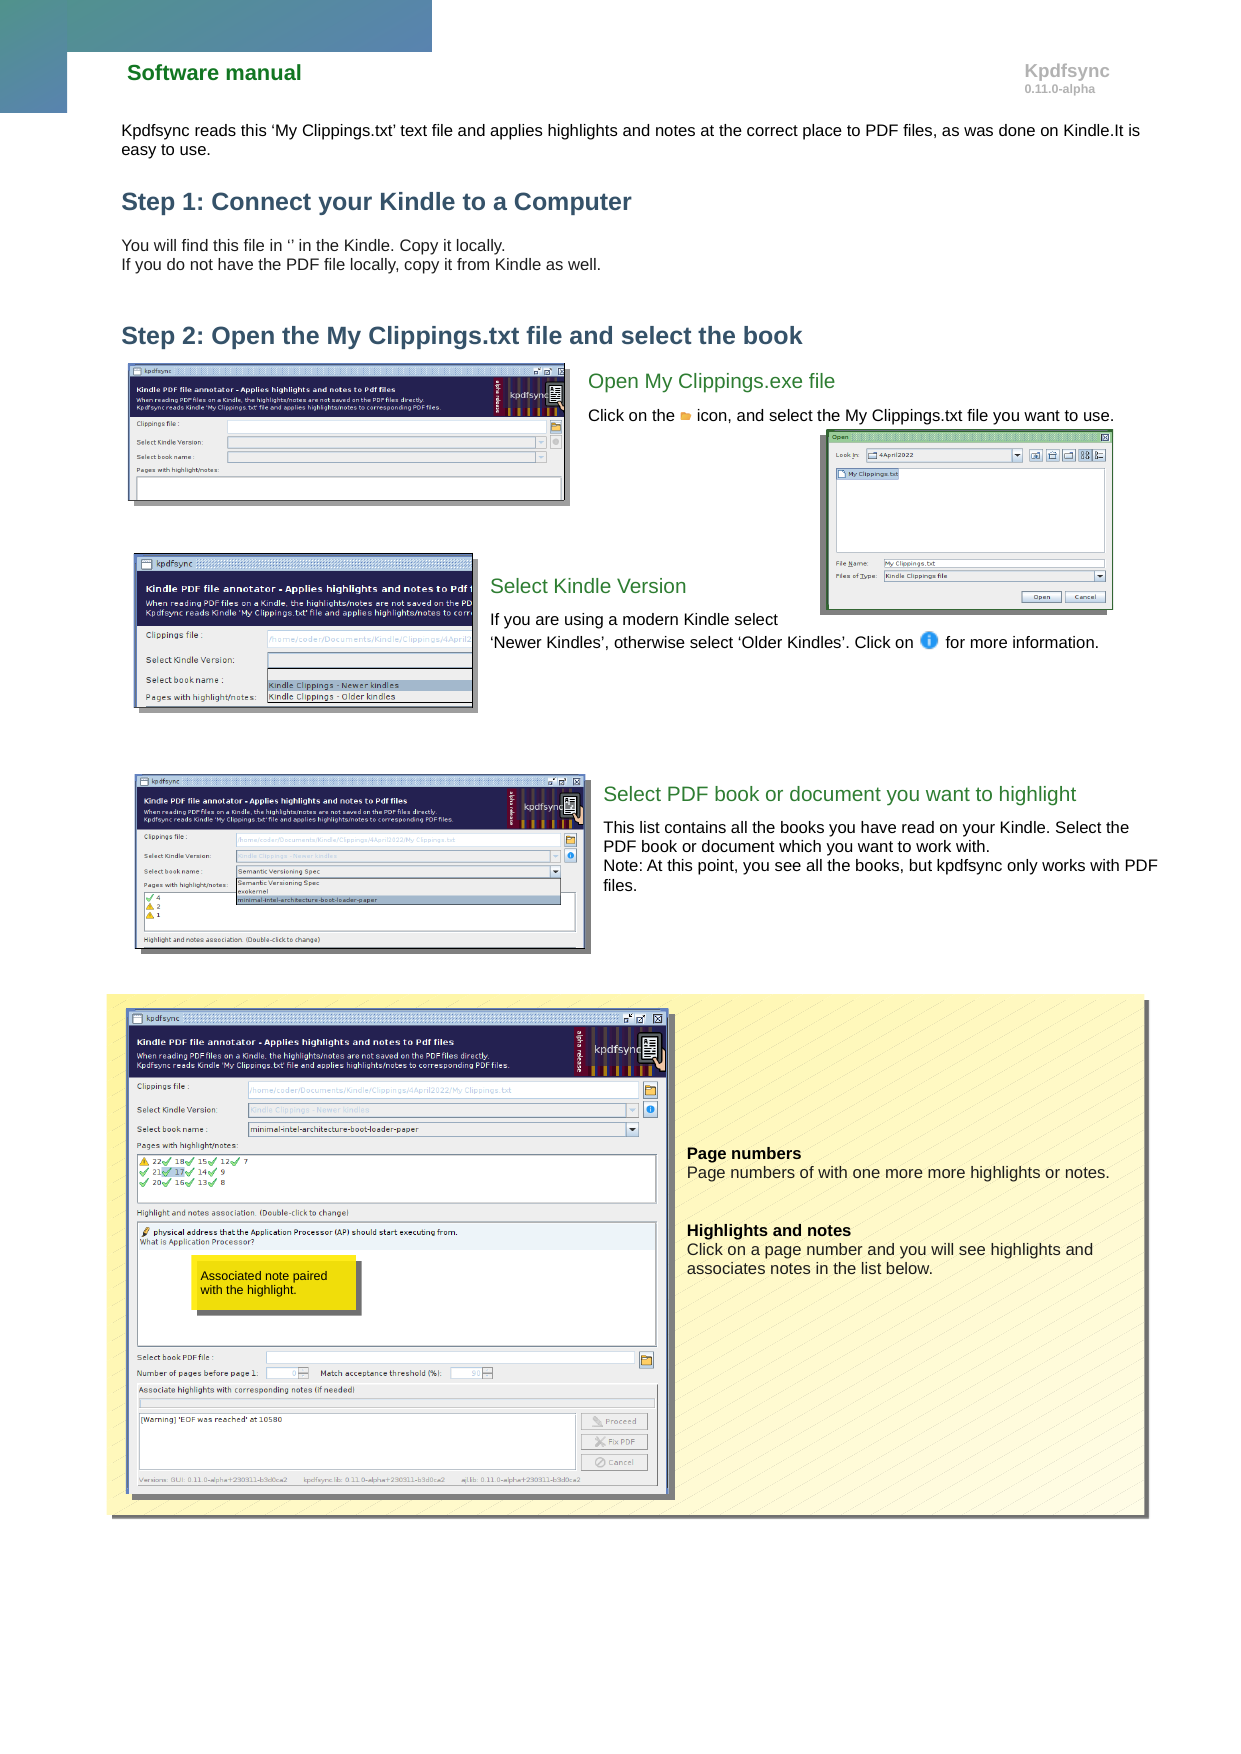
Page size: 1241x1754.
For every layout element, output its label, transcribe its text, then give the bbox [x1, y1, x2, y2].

text Associated note paired with the highlight. [200, 1268, 347, 1297]
subtitle Open My Clippings.exe file [570, 369, 1161, 393]
text You will find this file in ‘’ in the Kindle. Copy it locally. [121, 236, 1161, 255]
subtitle Select Kindle Version [478, 574, 820, 598]
text If you do not have the PDF file locally, copy it from Kindle as well. [121, 255, 1161, 274]
picture [127, 363, 564, 501]
picture [125, 1008, 669, 1494]
subtitle Select PDF book or document you want to highlight [591, 781, 1161, 805]
text If you are using a modern Kindle select ‘Newer Kindles’, otherwise select ‘Older Kindles’. Click on for more information. [478, 610, 1161, 652]
text Note: At this point, you see all the books, but kpdfsync only works with PDF files. [591, 856, 1161, 894]
picture [918, 629, 941, 652]
picture [826, 429, 1114, 610]
subtitle Step 2: Open the My Clippings.txt file and select the book [121, 321, 1161, 350]
text This list contains all the books you have read on your Kindle. Select the PDF book or document which you want to work with. [591, 818, 1161, 856]
subtitle [1114, 574, 1161, 598]
subtitle Step 1: Connect your Kindle to a Computer [121, 187, 1161, 216]
text Kpdfsync reads this ‘My Clippings.txt’ text file and applies highlights and notes at the correct place to PDF files, as was done on Kindle.It is easy to use. [121, 121, 1161, 159]
text [121, 610, 472, 652]
text Click on the icon, and select the My Clippings.txt file you want to use. [570, 406, 1161, 425]
picture [134, 774, 586, 949]
picture [679, 409, 692, 422]
subtitle [121, 574, 472, 598]
